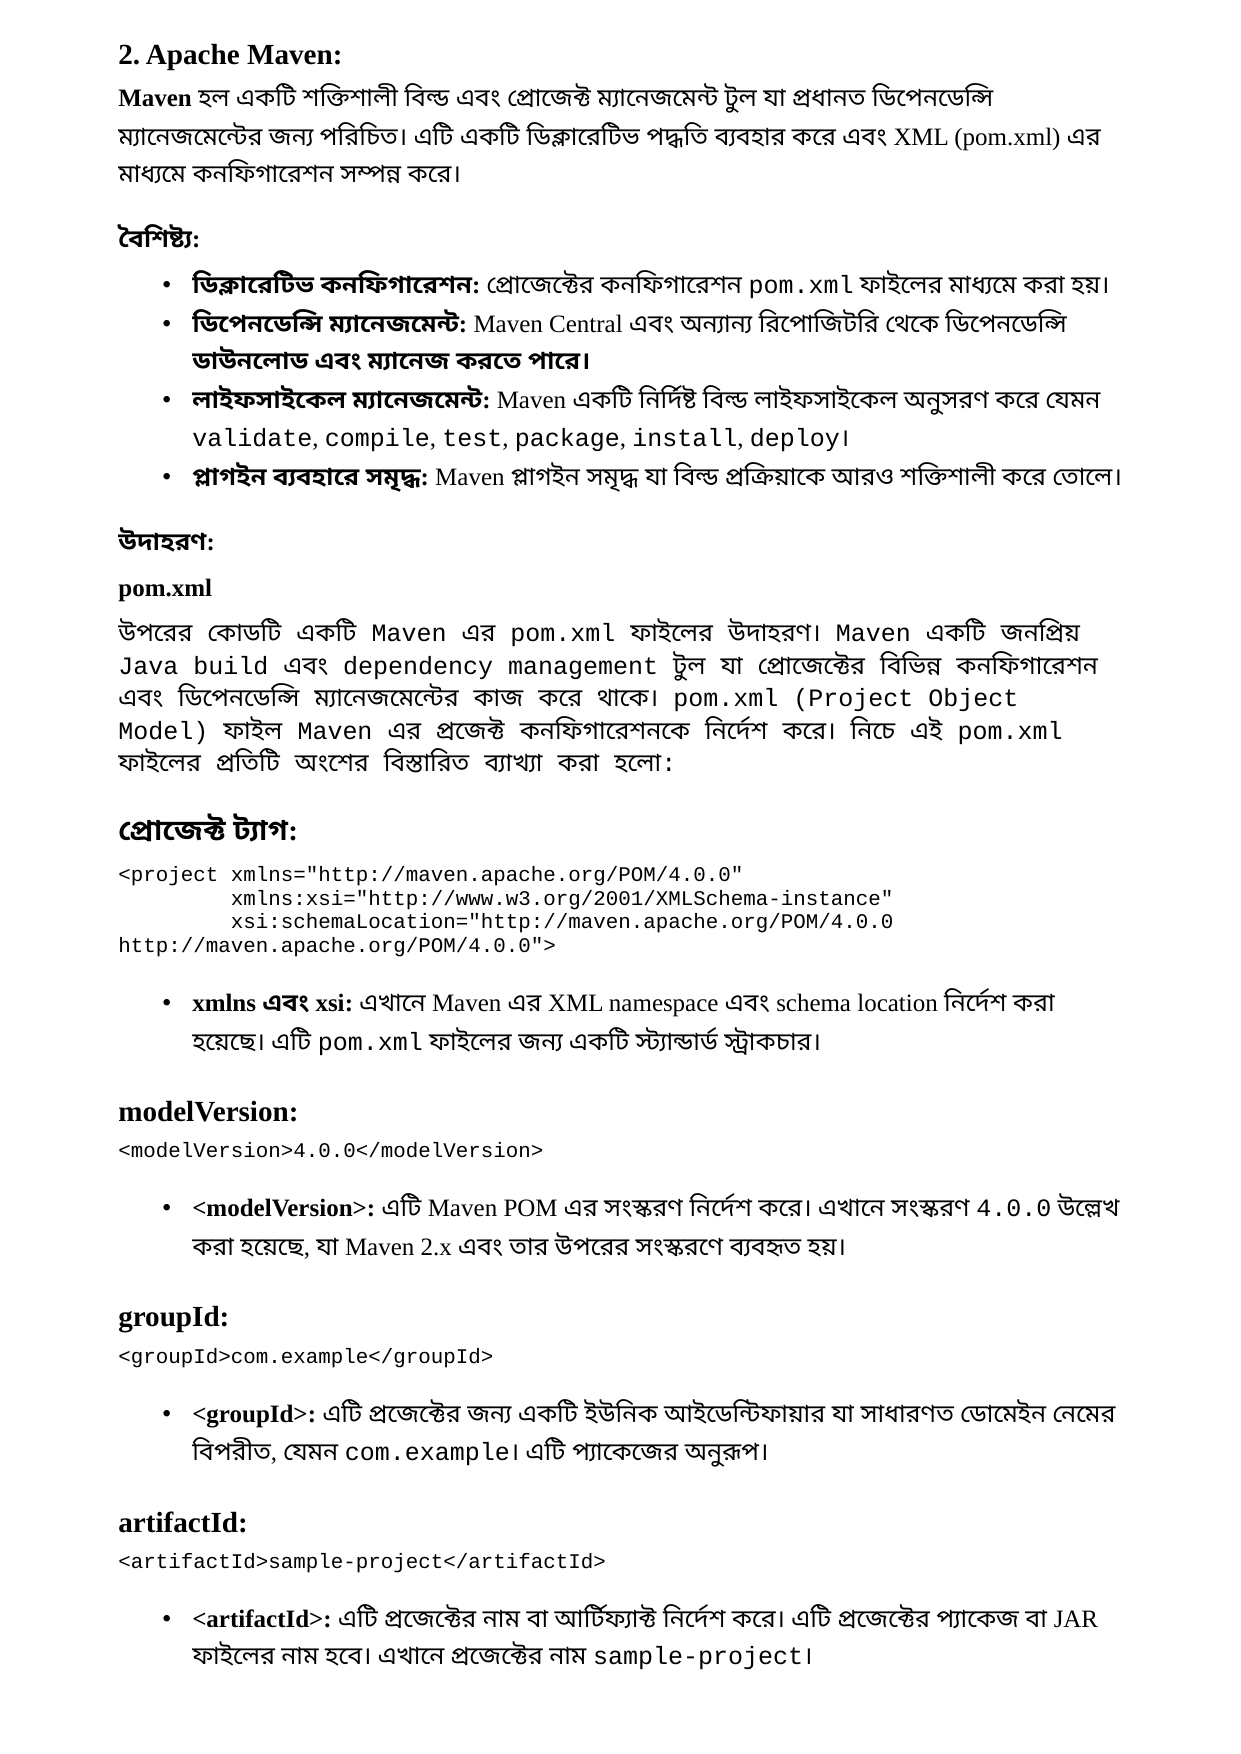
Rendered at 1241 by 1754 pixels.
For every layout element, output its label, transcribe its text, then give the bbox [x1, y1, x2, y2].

text <groupId>com.example</groupId> [118, 1346, 1122, 1369]
list <groupId>: এটি প্রজেক্টের জন্য একটি ইউনিক আইডেন্টিফায়ার যা সাধারণত ডোমেইন নেমের বিপরীত, যেমন com.example। এটি প্যাকেজের অনুরূপ। [162, 1399, 1122, 1471]
text <artifactId>sample-project</artifactId> [118, 1551, 1122, 1574]
text pom.xml [118, 573, 1122, 602]
list xmlns এবং xsi: এখানে Maven এর XML namespace এবং schema location নির্দেশ করা হয়েছে। এটি pom.xml ফাইলের জন্য একটি স্ট্যান্ডার্ড স্ট্রাকচার। [162, 988, 1122, 1060]
list প্লাগইন ব্যবহারে সমৃদ্ধ: Maven প্লাগইন সমৃদ্ধ যা বিল্ড প্রক্রিয়াকে আরও শক্তিশালী করে তোলে। [162, 462, 1122, 495]
list লাইফসাইকেল ম্যানেজমেন্ট: Maven একটি নির্দিষ্ট বিল্ড লাইফসাইকেল অনুসরণ করে যেমন validate, compile, test, package, install, deploy। [162, 385, 1122, 457]
text <project xmlns="http://maven.apache.org/POM/4.0.0" [118, 864, 1122, 888]
subtitle উদাহরণ: [118, 527, 1122, 561]
subtitle 2. Apache Maven: [118, 37, 1122, 71]
list ডিক্লারেটিভ কনফিগারেশন: প্রোজেক্টের কনফিগারেশন pom.xml ফাইলের মাধ্যমে করা হয়। [162, 271, 1122, 304]
subtitle বৈশিষ্ট্য: [118, 224, 1122, 258]
text xmlns:xsi="http://www.w3.org/2001/XMLSchema-instance" [118, 888, 1122, 912]
list <artifactId>: এটি প্রজেক্টের নাম বা আর্টিফ্যাক্ট নির্দেশ করে। এটি প্রজেক্টের প্যাকেজ বা JAR ফাইলের নাম হবে। এখানে প্রজেক্টের নাম sample-project। [162, 1604, 1122, 1675]
text উপরের কোডটি একটি Maven এর pom.xml ফাইলের উদাহরণ। Maven একটি জনপ্রিয় Java build এবং dependency management টুল যা প্রোজেক্টের বিভিন্ন কনফিগারেশন এবং ডিপেনডেন্সি ম্যানেজমেন্টের কাজ করে থাকে। pom.xml (Project Object Model) ফাইল Maven এর প্রজেক্ট কনফিগারেশনকে নির্দেশ করে। নিচে এই pom.xml ফাইলের প্রতিটি অংশের বিস্তারিত ব্যাখ্যা করা হলো: [118, 621, 1122, 779]
text <modelVersion>4.0.0</modelVersion> [118, 1140, 1122, 1164]
list ডিপেনডেন্সি ম্যানেজমেন্ট: Maven Central এবং অন্যান্য রিপোজিটরি থেকে ডিপেনডেন্সি ডাউনলোড এবং ম্যানেজ করতে পারে। [162, 309, 1122, 380]
subtitle প্রোজেক্ট ট্যাগ: [118, 813, 1122, 852]
text Maven হল একটি শক্তিশালী বিল্ড এবং প্রোজেক্ট ম্যানেজমেন্ট টুল যা প্রধানত ডিপেনডেন্সি ম্যানেজমেন্টের জন্য পরিচিত। এটি একটি ডিক্লারেটিভ পদ্ধতি ব্যবহার করে এবং XML (pom.xml) এর মাধ্যমে কনফিগারেশন সম্পন্ন করে। [118, 83, 1122, 193]
list <modelVersion>: এটি Maven POM এর সংস্করণ নির্দেশ করে। এখানে সংস্করণ 4.0.0 উল্লেখ করা হয়েছে, যা Maven 2.x এবং তার উপরের সংস্করণে ব্যবহৃত হয়। [162, 1193, 1122, 1265]
subtitle groupId: [118, 1299, 1122, 1333]
subtitle artifactId: [118, 1505, 1122, 1538]
text xsi:schemaLocation="http://maven.apache.org/POM/4.0.0 http://maven.apache.org/POM/4.0.0"> [118, 912, 1122, 959]
subtitle modelVersion: [118, 1094, 1122, 1128]
